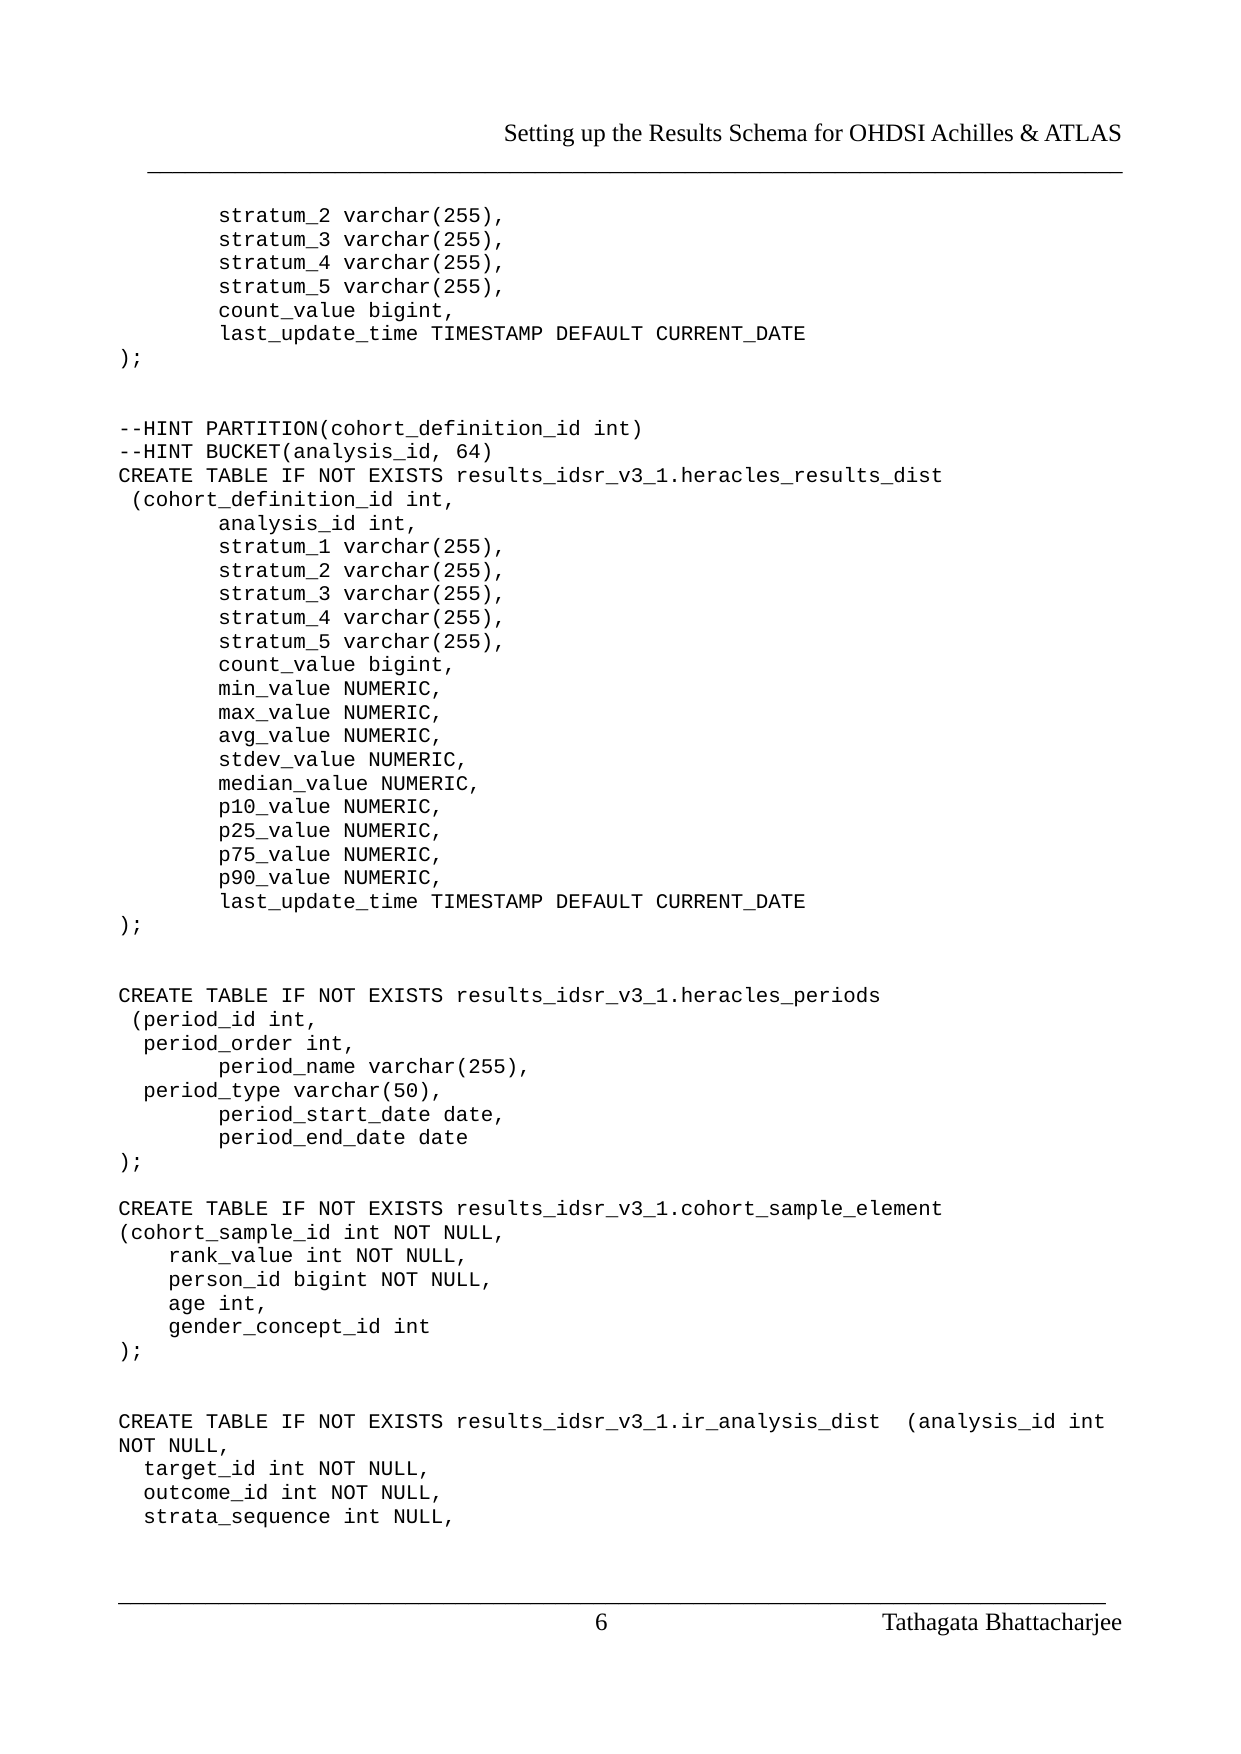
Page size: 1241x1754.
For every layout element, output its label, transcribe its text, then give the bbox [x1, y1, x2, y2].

text last_update_time TIMESTAMP DEFAULT CURRENT_DATE [118, 323, 1122, 347]
text strata_sequence int NULL, [118, 1506, 1122, 1529]
text count_value bigint, [118, 654, 1122, 678]
text ); [118, 1340, 1122, 1364]
text CREATE TABLE IF NOT EXISTS results_idsr_v3_1.cohort_sample_element (cohort_sample_id int NOT NULL, [118, 1198, 1122, 1246]
text analysis_id int, [118, 512, 1122, 536]
text --HINT BUCKET(analysis_id, 64) [118, 442, 1122, 465]
text stratum_4 varchar(255), [118, 607, 1122, 631]
text (cohort_definition_id int, [118, 489, 1122, 512]
text period_order int, [118, 1033, 1122, 1056]
text CREATE TABLE IF NOT EXISTS results_idsr_v3_1.ir_analysis_dist (analysis_id int NOT NULL, [118, 1411, 1122, 1458]
text p75_value NUMERIC, [118, 843, 1122, 867]
text min_value NUMERIC, [118, 678, 1122, 702]
text stratum_4 varchar(255), [118, 252, 1122, 276]
text (period_id int, [118, 1009, 1122, 1033]
text ); [118, 347, 1122, 371]
text target_id int NOT NULL, [118, 1458, 1122, 1482]
text stdev_value NUMERIC, [118, 749, 1122, 773]
text outcome_id int NOT NULL, [118, 1482, 1122, 1506]
text period_start_date date, [118, 1104, 1122, 1127]
text period_type varchar(50), [118, 1080, 1122, 1104]
text period_end_date date [118, 1127, 1122, 1151]
text ); [118, 914, 1122, 938]
text stratum_2 varchar(255), [118, 560, 1122, 583]
text last_update_time TIMESTAMP DEFAULT CURRENT_DATE [118, 891, 1122, 914]
text --HINT PARTITION(cohort_definition_id int) [118, 418, 1122, 442]
text person_id bigint NOT NULL, [118, 1269, 1122, 1293]
text stratum_5 varchar(255), [118, 276, 1122, 300]
text p25_value NUMERIC, [118, 820, 1122, 843]
text rank_value int NOT NULL, [118, 1246, 1122, 1269]
text period_name varchar(255), [118, 1056, 1122, 1080]
text p10_value NUMERIC, [118, 796, 1122, 820]
text stratum_3 varchar(255), [118, 583, 1122, 607]
text ); [118, 1151, 1122, 1174]
text CREATE TABLE IF NOT EXISTS results_idsr_v3_1.heracles_results_dist [118, 465, 1122, 489]
text max_value NUMERIC, [118, 702, 1122, 725]
text stratum_1 varchar(255), [118, 536, 1122, 560]
text stratum_5 varchar(255), [118, 631, 1122, 654]
text avg_value NUMERIC, [118, 725, 1122, 749]
text stratum_3 varchar(255), [118, 229, 1122, 252]
text CREATE TABLE IF NOT EXISTS results_idsr_v3_1.heracles_periods [118, 985, 1122, 1009]
text p90_value NUMERIC, [118, 867, 1122, 891]
text count_value bigint, [118, 300, 1122, 323]
text gender_concept_id int [118, 1316, 1122, 1340]
text stratum_2 varchar(255), [118, 205, 1122, 229]
text median_value NUMERIC, [118, 773, 1122, 796]
text age int, [118, 1293, 1122, 1316]
